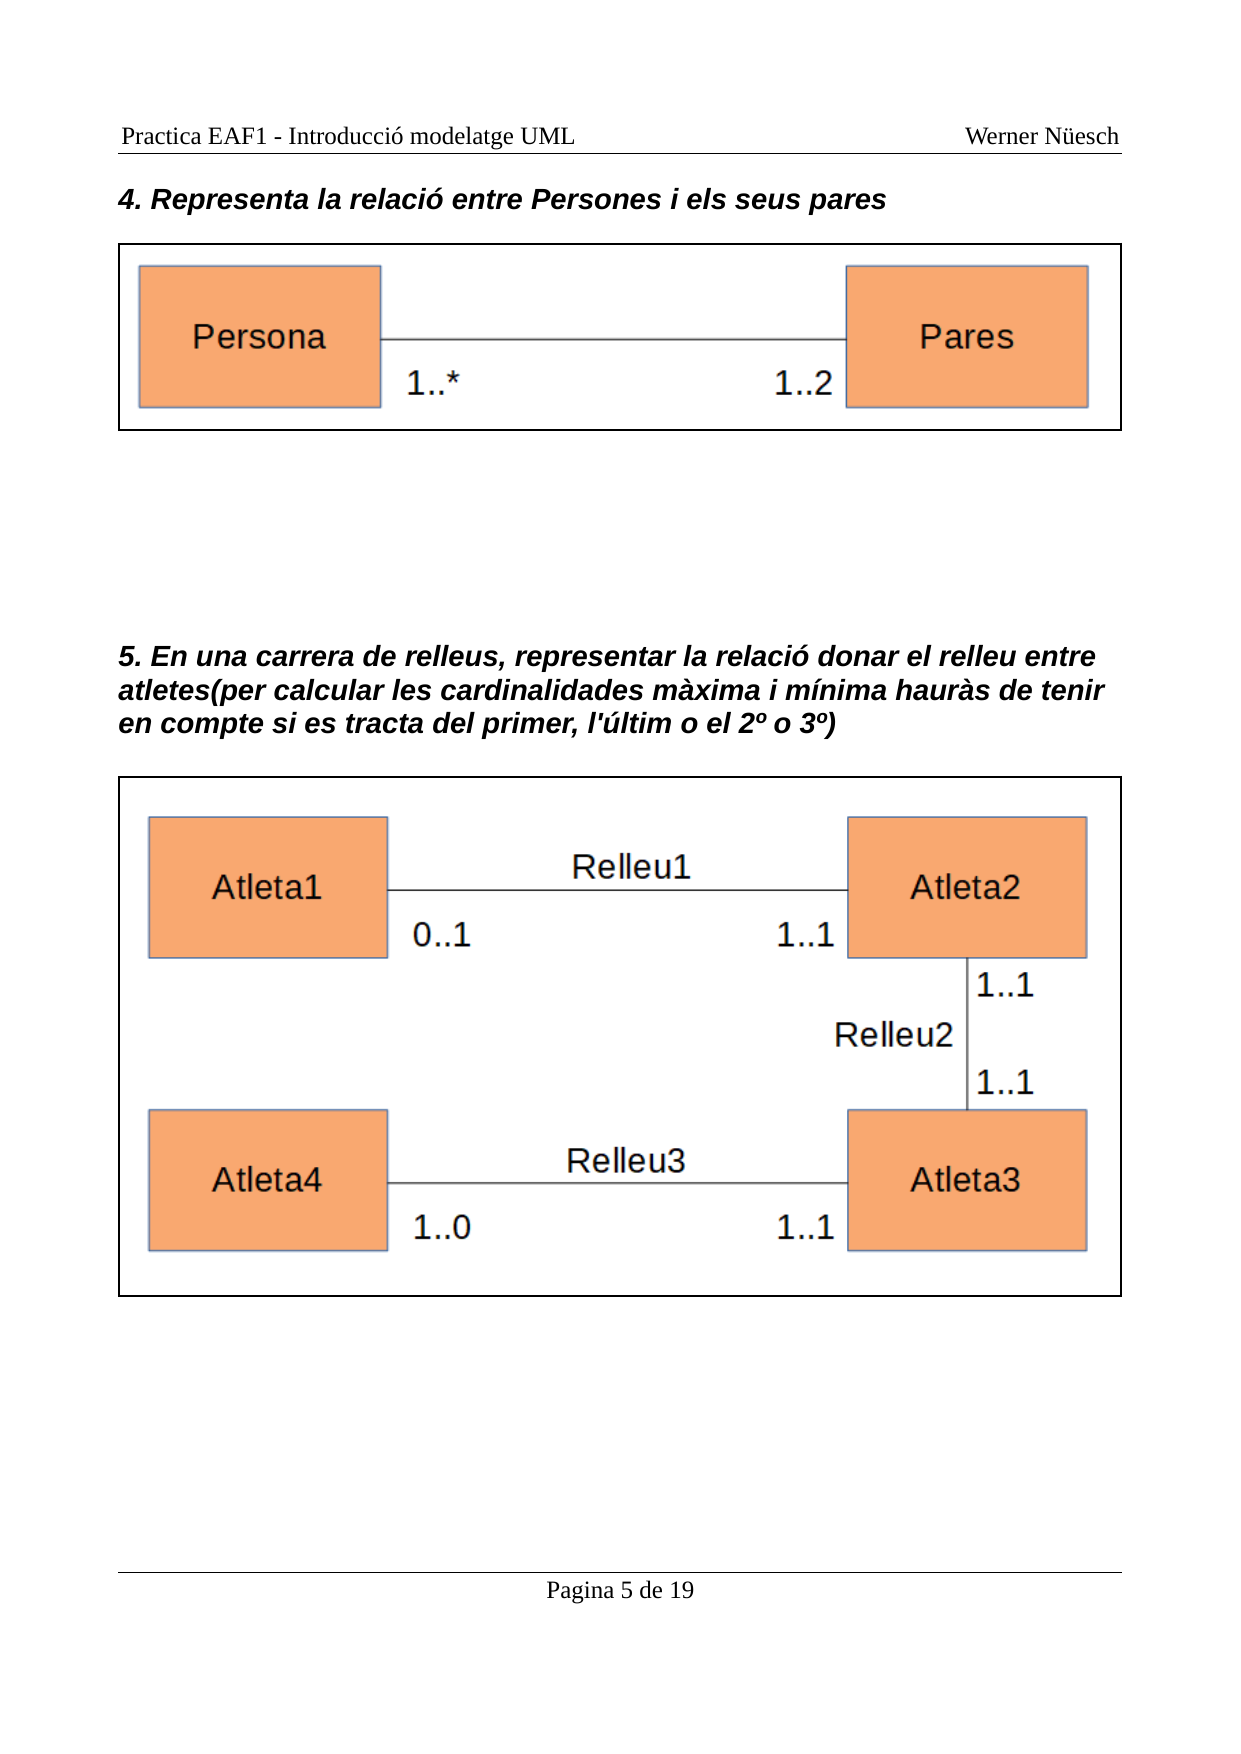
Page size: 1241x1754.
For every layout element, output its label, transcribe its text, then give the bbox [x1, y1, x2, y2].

picture [120, 245, 1120, 429]
subtitle 4. Representa la relació entre Persones i els seus pares [118, 182, 1122, 216]
picture [123, 780, 1118, 1292]
subtitle 5. En una carrera de relleus, representar la relació donar el relleu entre atletes(per calcular les cardinalidades màxima i mínima hauràs de tenir en compte si es tracta del primer, l'últim o el 2º o 3º) [118, 639, 1122, 740]
